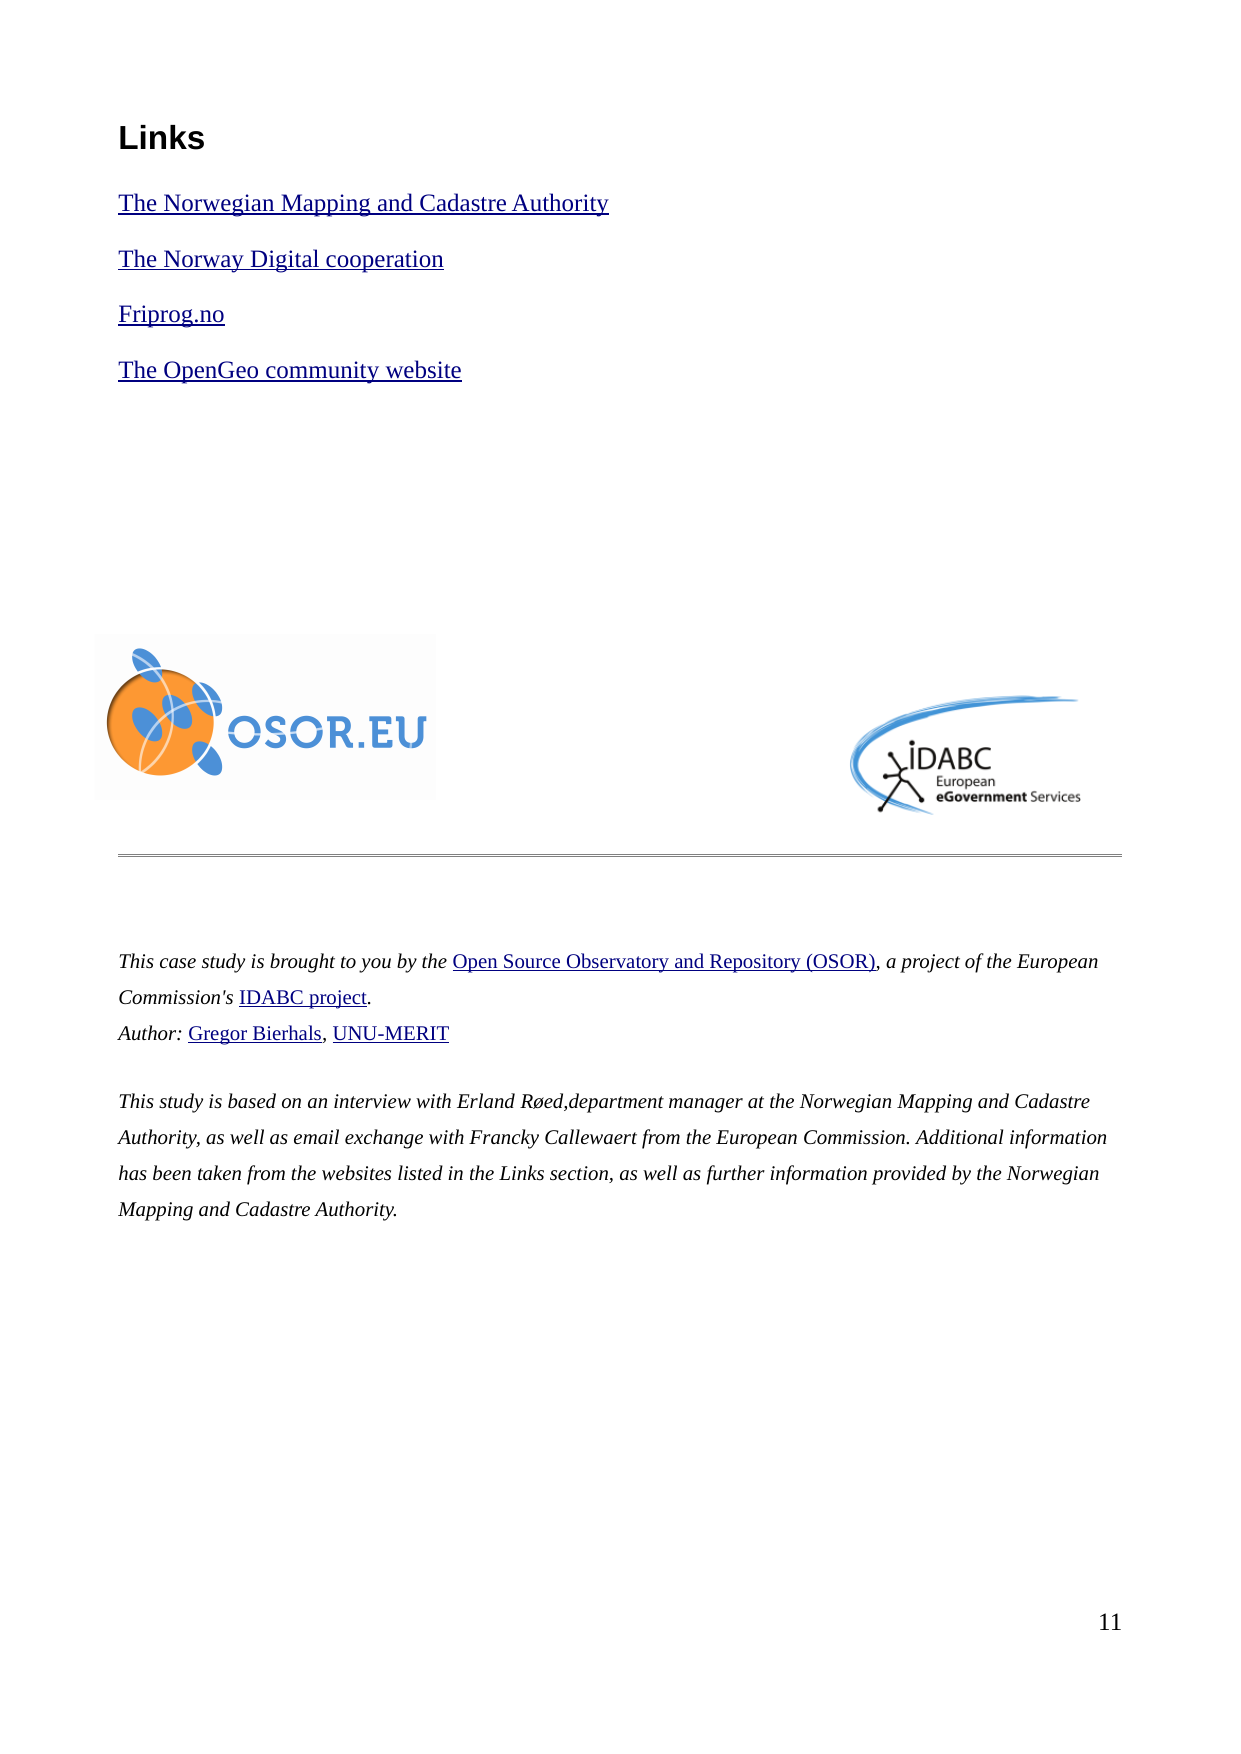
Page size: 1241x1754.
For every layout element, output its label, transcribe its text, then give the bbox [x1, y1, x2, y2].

text The Norwegian Mapping and Cadastre Authority [118, 188, 1122, 217]
text Author: Gregor Bierhals, UNU-MERIT [118, 1021, 1122, 1045]
text The Norway Digital cooperation [118, 244, 1122, 273]
picture [94, 634, 436, 800]
text Friprog.no [118, 299, 1122, 328]
text The OpenGeo community website [118, 355, 1122, 384]
subtitle Links [118, 118, 1122, 157]
text This study is based on an interview with Erland Røed,department manager at the Norwegian Mapping and Cadastre Authority, as well as email exchange with Francky Callewaert from the European Commission. Additional information has been taken from the websites listed in the Links section, as well as further information provided by the Norwegian Mapping and Cadastre Authority. [118, 1089, 1122, 1221]
picture [829, 671, 1117, 839]
text This case study is brought to you by the Open Source Observatory and Repository (OSOR), a project of the European Commission's IDABC project. [118, 949, 1122, 1009]
